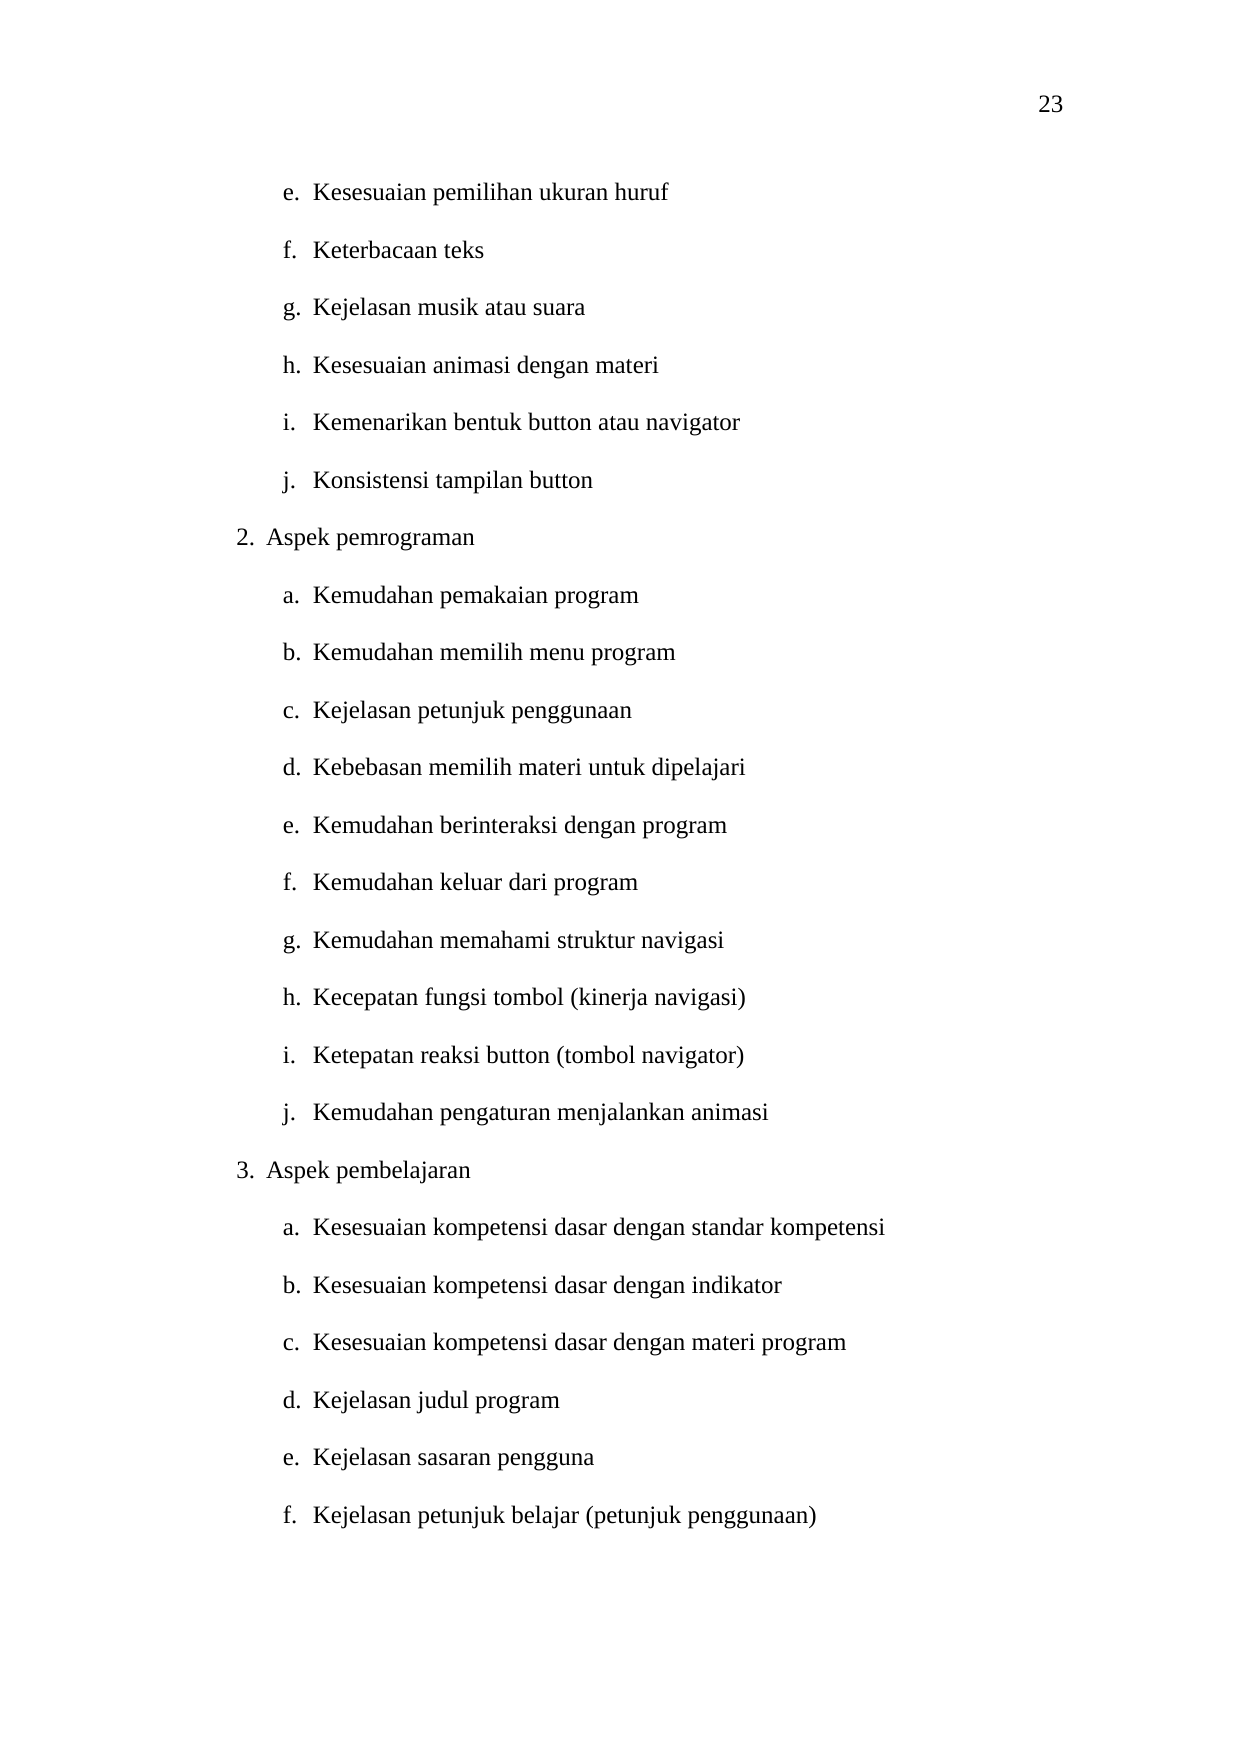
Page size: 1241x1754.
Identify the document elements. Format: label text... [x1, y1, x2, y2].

list Ketepatan reaksi button (tombol navigator) [283, 1040, 1063, 1068]
list Kejelasan musik atau suara [283, 292, 1063, 321]
list Kemudahan keluar dari program [283, 867, 1063, 896]
list Kemudahan pengaturan menjalankan animasi [283, 1097, 1063, 1126]
list Kemenarikan bentuk button atau navigator [283, 407, 1063, 436]
list Kebebasan memilih materi untuk dipelajari [283, 752, 1063, 781]
list Kesesuaian kompetensi dasar dengan indikator [283, 1270, 1063, 1298]
list Kejelasan petunjuk penggunaan [283, 695, 1063, 723]
list Keterbacaan teks [283, 235, 1063, 263]
list Kesesuaian kompetensi dasar dengan materi program [283, 1327, 1063, 1356]
list Kemudahan berinteraksi dengan program [283, 810, 1063, 838]
list Aspek pembelajaran [236, 1155, 1063, 1183]
list Kesesuaian kompetensi dasar dengan standar kompetensi [283, 1212, 1063, 1241]
list Kemudahan memahami struktur navigasi [283, 925, 1063, 953]
list Kecepatan fungsi tombol (kinerja navigasi) [283, 982, 1063, 1011]
list Aspek pemrograman [236, 522, 1063, 551]
list Kemudahan memilih menu program [283, 637, 1063, 666]
list Kejelasan petunjuk belajar (petunjuk penggunaan) [283, 1500, 1063, 1528]
list Kemudahan pemakaian program [283, 580, 1063, 608]
list Kesesuaian pemilihan ukuran huruf [283, 177, 1063, 206]
list Konsistensi tampilan button [283, 465, 1063, 493]
list Kesesuaian animasi dengan materi [283, 350, 1063, 378]
list Kejelasan judul program [283, 1385, 1063, 1413]
list Kejelasan sasaran pengguna [283, 1442, 1063, 1471]
